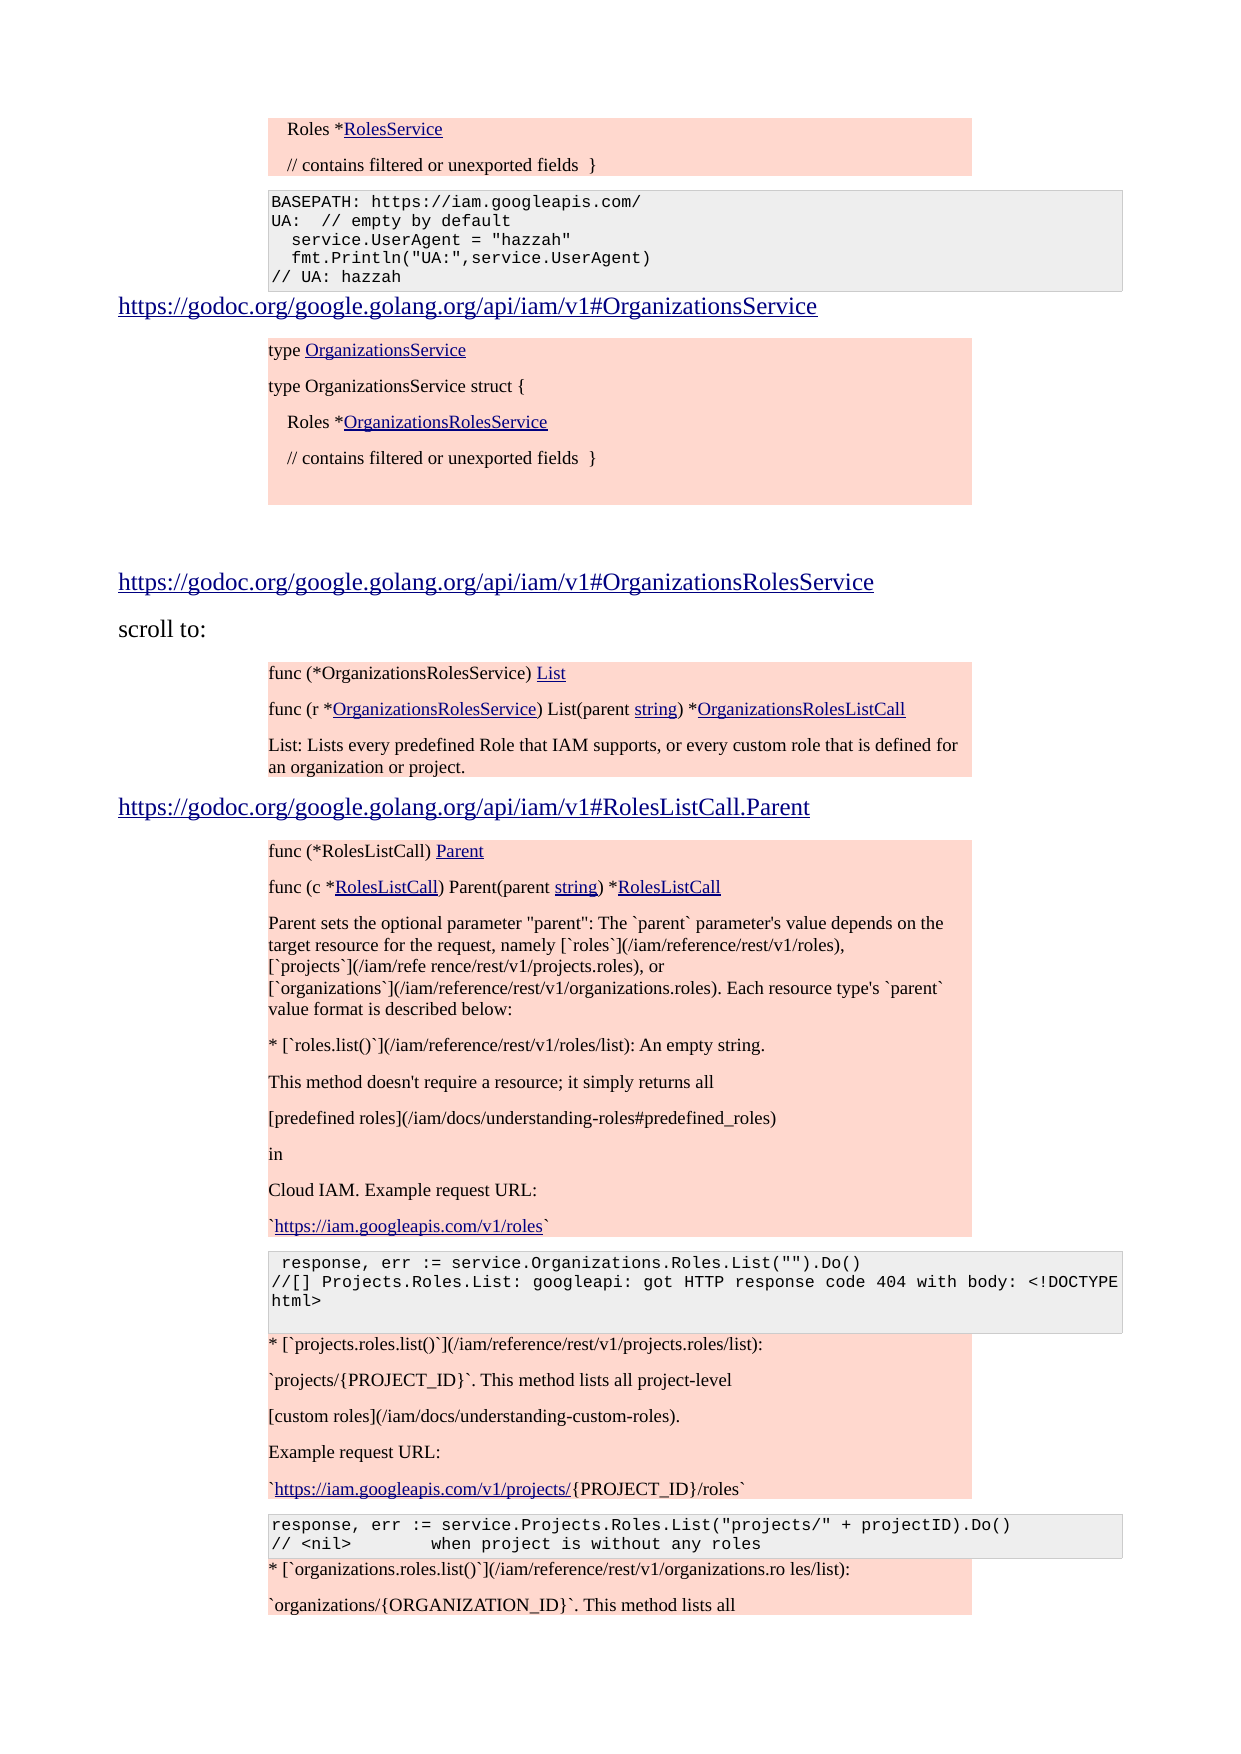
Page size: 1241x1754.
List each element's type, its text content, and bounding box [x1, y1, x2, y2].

text func (*OrganizationsRolesService) List [268, 662, 972, 684]
text type OrganizationsService struct { [268, 375, 972, 396]
text List: Lists every predefined Role that IAM supports, or every custom role that is defined for an organization or project. [268, 734, 972, 777]
text Roles *OrganizationsRolesService [268, 411, 972, 432]
text // UA: hazzah [269, 266, 1122, 291]
text // contains filtered or unexported fields } [268, 447, 972, 468]
text https://godoc.org/google.golang.org/api/iam/v1#OrganizationsService [118, 291, 1122, 320]
text response, err := service.Projects.Roles.List("projects/" + projectID).Do() [269, 1515, 1122, 1532]
text This method doesn't require a resource; it simply returns all [268, 1071, 972, 1092]
text * [`projects.roles.list()`](/iam/reference/rest/v1/projects.roles/list): [268, 1334, 972, 1354]
text `organizations/{ORGANIZATION_ID}`. This method lists all [268, 1594, 972, 1615]
text [predefined roles](/iam/docs/understanding-roles#predefined_roles) [268, 1107, 972, 1128]
text // contains filtered or unexported fields } [268, 154, 972, 176]
text Parent sets the optional parameter "parent": The `parent` parameter's value depends on the target resource for the request, namely [`roles`](/iam/reference/rest/v1/roles), [`projects`](/iam/refe rence/rest/v1/projects.roles), or [`organizations`](/iam/reference/rest/v1/organizations.roles). Each resource type's `parent` value format is described below: [268, 912, 972, 1020]
text `projects/{PROJECT_ID}`. This method lists all project-level [268, 1369, 972, 1391]
text scroll to: [118, 614, 1122, 643]
text response, err := service.Organizations.Roles.List("").Do() [269, 1252, 1122, 1270]
text Example request URL: [268, 1441, 972, 1463]
text https://godoc.org/google.golang.org/api/iam/v1#OrganizationsRolesService [118, 567, 1122, 596]
text //[] Projects.Roles.List: googleapi: got HTTP response code 404 with body: <!DOCTYPE html> [269, 1270, 1122, 1308]
text * [`roles.list()`](/iam/reference/rest/v1/roles/list): An empty string. [268, 1034, 972, 1056]
text type OrganizationsService [268, 338, 972, 360]
text UA: // empty by default [269, 209, 1122, 228]
text Cloud IAM. Example request URL: [268, 1179, 972, 1201]
text service.UserAgent = "hazzah" [269, 228, 1122, 247]
text func (*RolesListCall) Parent [268, 840, 972, 861]
text Roles *RolesService [268, 118, 972, 140]
text func (r *OrganizationsRolesService) List(parent string) *OrganizationsRolesListCall [268, 698, 972, 720]
text `https://iam.googleapis.com/v1/roles` [268, 1215, 972, 1237]
text in [268, 1143, 972, 1164]
text // <nil> when project is without any roles [269, 1532, 1122, 1558]
text [custom roles](/iam/docs/understanding-custom-roles). [268, 1405, 972, 1427]
text func (c *RolesListCall) Parent(parent string) *RolesListCall [268, 876, 972, 897]
text `https://iam.googleapis.com/v1/projects/{PROJECT_ID}/roles` [268, 1477, 972, 1499]
text fmt.Println("UA:",service.UserAgent) [269, 247, 1122, 266]
text BASEPATH: https://iam.googleapis.com/ [269, 191, 1122, 209]
text * [`organizations.roles.list()`](/iam/reference/rest/v1/organizations.ro les/list): [268, 1559, 972, 1579]
text https://godoc.org/google.golang.org/api/iam/v1#RolesListCall.Parent [118, 792, 1122, 821]
